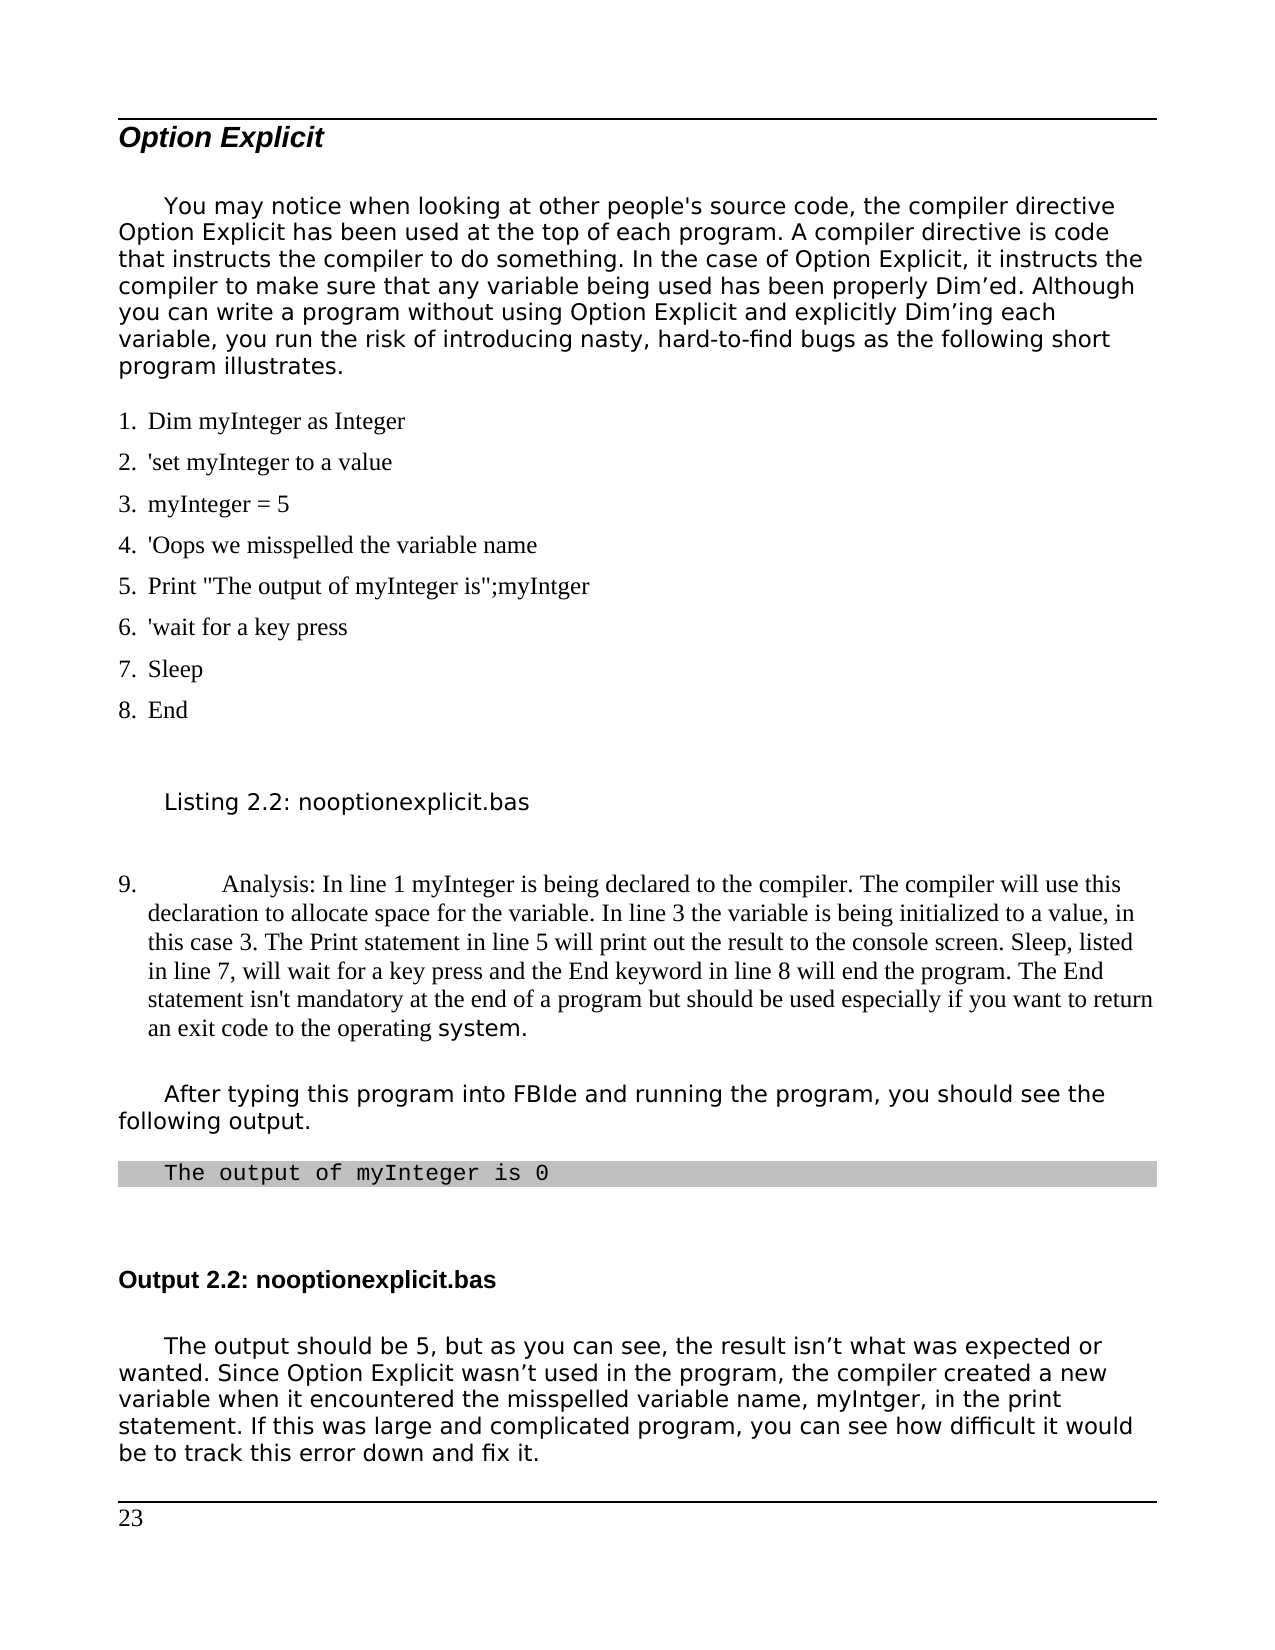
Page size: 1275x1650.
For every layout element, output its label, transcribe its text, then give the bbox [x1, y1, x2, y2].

list 'wait for a key press [118, 612, 1157, 641]
subtitle Option Explicit [118, 120, 1157, 154]
text After typing this program into FBIde and running the program, you should see the following output. [118, 1081, 1157, 1134]
list End [118, 695, 1157, 724]
list Analysis: In line 1 myInteger is being declared to the compiler. The compiler will use this declaration to allocate space for the variable. In line 3 the variable is being initialized to a value, in this case 3. The Print statement in line 5 will print out the result to the console screen. Sleep, listed in line 7, will wait for a key press and the End keyword in line 8 will end the program. The End statement isn't mandatory at the end of a program but should be used especially if you want to return an exit code to the operating system. [118, 869, 1157, 1042]
subtitle Output 2.2: nooptionexplicit.bas [118, 1266, 1157, 1294]
list Print "The output of myInteger is";myIntger [118, 571, 1157, 600]
list 'Oops we misspelled the variable name [118, 530, 1157, 559]
list myInteger = 5 [118, 489, 1157, 517]
list Sleep [118, 654, 1157, 682]
list 'set myInteger to a value [118, 447, 1157, 476]
text The output should be 5, but as you can see, the result isn’t what was expected or wanted. Since Option Explicit wasn’t used in the program, the compiler created a new variable when it encountered the misspelled variable name, myIntger, in the print statement. If this was large and complicated program, you can see how difficult it would be to track this error down and fix it. [118, 1333, 1157, 1467]
text You may notice when looking at other people's source code, the compiler directive Option Explicit has been used at the top of each program. A compiler directive is code that instructs the compiler to do something. In the case of Option Explicit, it instructs the compiler to make sure that any variable being used has been properly Dim’ed. Although you can write a program without using Option Explicit and explicitly Dim’ing each variable, you run the risk of introducing nasty, hard-to-find bugs as the following short program illustrates. [118, 193, 1157, 379]
list Dim myInteger as Integer [118, 406, 1157, 435]
text Listing 2.2: nooptionexplicit.bas [118, 789, 1157, 816]
text The output of myInteger is 0 [118, 1161, 1157, 1187]
